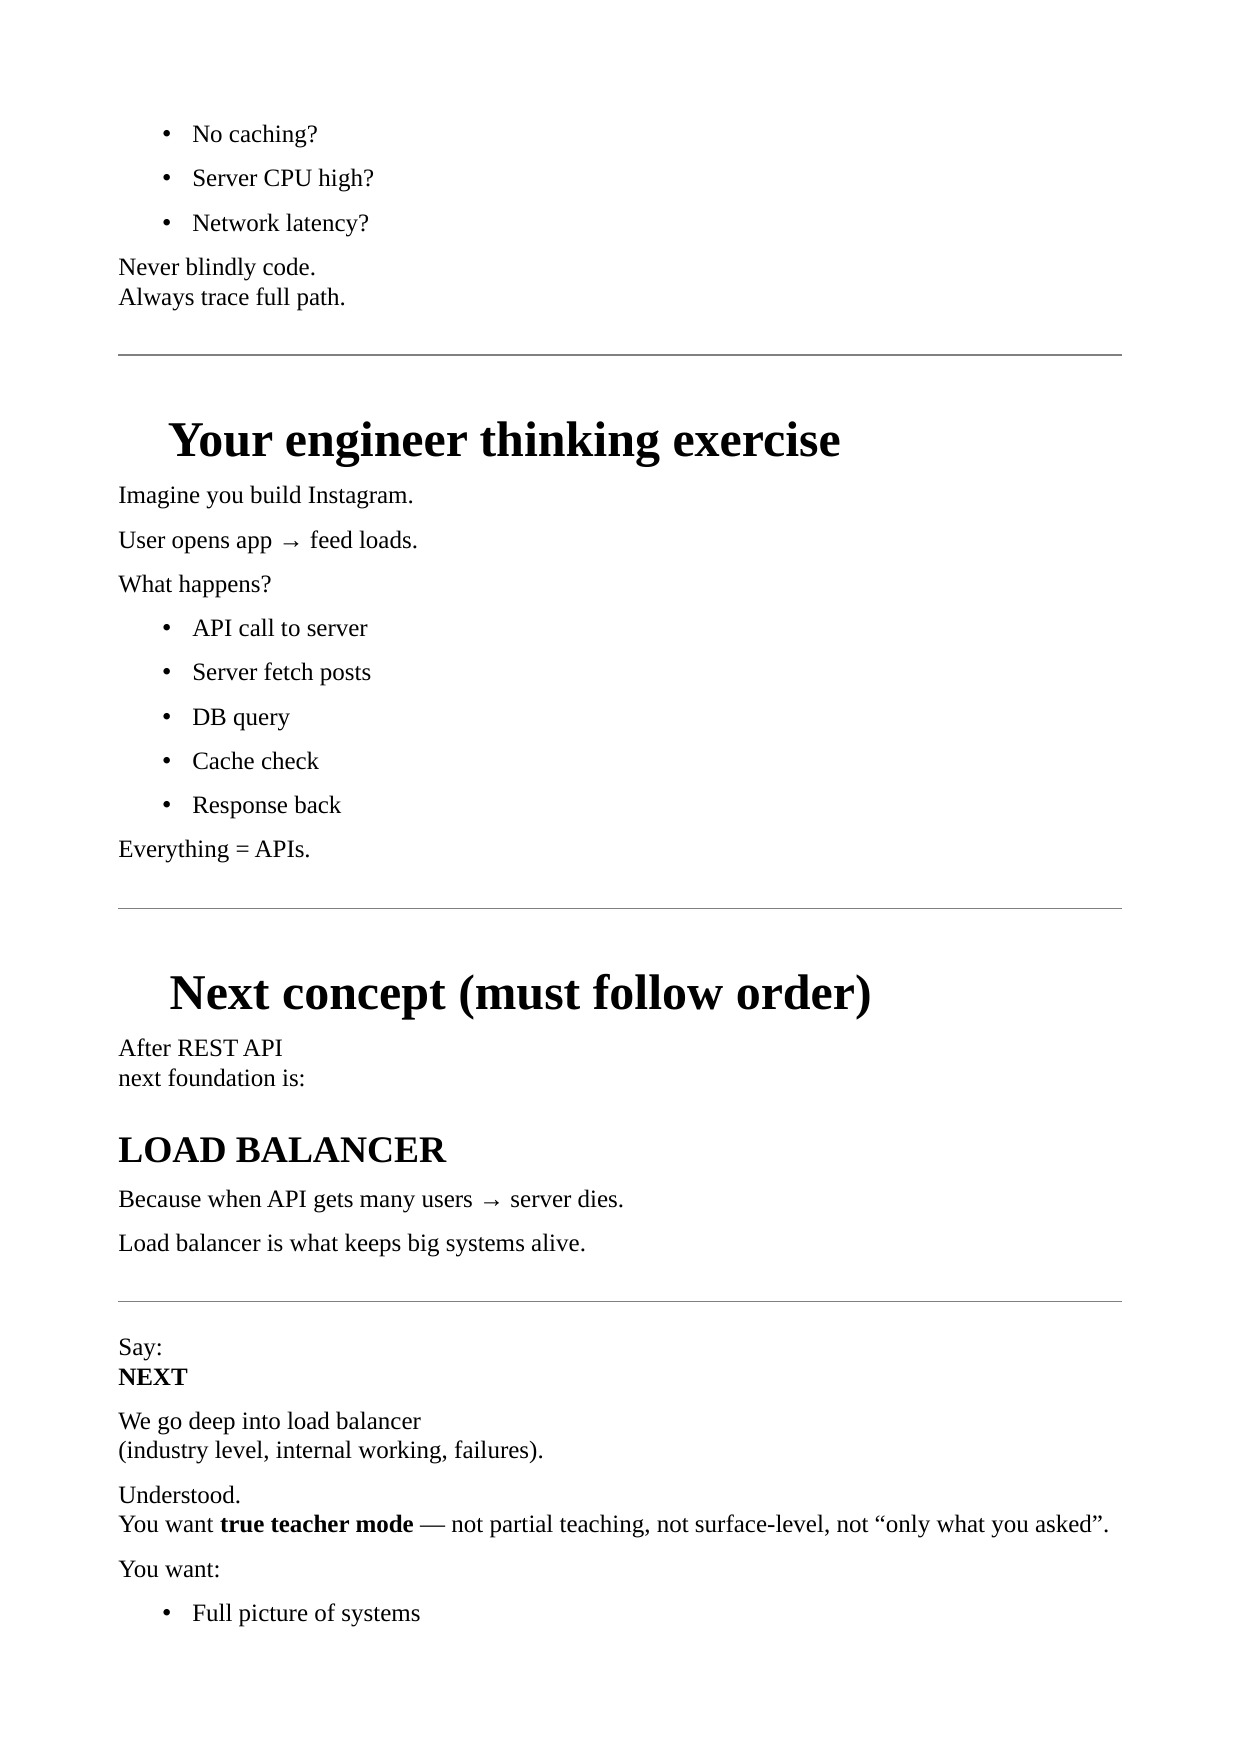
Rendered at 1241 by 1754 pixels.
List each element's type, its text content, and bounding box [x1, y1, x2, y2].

text User opens app → feed loads. [118, 524, 1122, 553]
list Network latency? [162, 207, 1122, 236]
text Imagine you build Instagram. [118, 479, 1122, 509]
text Never blindly code. Always trace full path. [118, 251, 1122, 310]
text Say: NEXT [118, 1331, 1122, 1390]
list API call to server [162, 612, 1122, 642]
list Cache check [162, 745, 1122, 775]
text Understood. You want true teacher mode — not partial teaching, not surface-level, not “only what you asked”. [118, 1479, 1122, 1538]
text Because when API gets many users → server dies. [118, 1183, 1122, 1213]
text Load balancer is what keeps big systems alive. [118, 1227, 1122, 1257]
text What happens? [118, 568, 1122, 598]
list Full picture of systems [162, 1597, 1122, 1627]
text After REST API next foundation is: [118, 1032, 1122, 1092]
text Everything = APIs. [118, 834, 1122, 863]
list No caching? [162, 118, 1122, 148]
list Response back [162, 789, 1122, 819]
subtitle LOAD BALANCER [118, 1127, 1122, 1170]
list Server fetch posts [162, 657, 1122, 686]
list DB query [162, 701, 1122, 731]
text You want: [118, 1553, 1122, 1583]
list Server CPU high? [162, 162, 1122, 192]
subtitle 🚀 Your engineer thinking exercise [118, 409, 1122, 467]
text We go deep into load balancer (industry level, internal working, failures). [118, 1405, 1122, 1464]
subtitle 📍 Next concept (must follow order) [118, 962, 1122, 1020]
